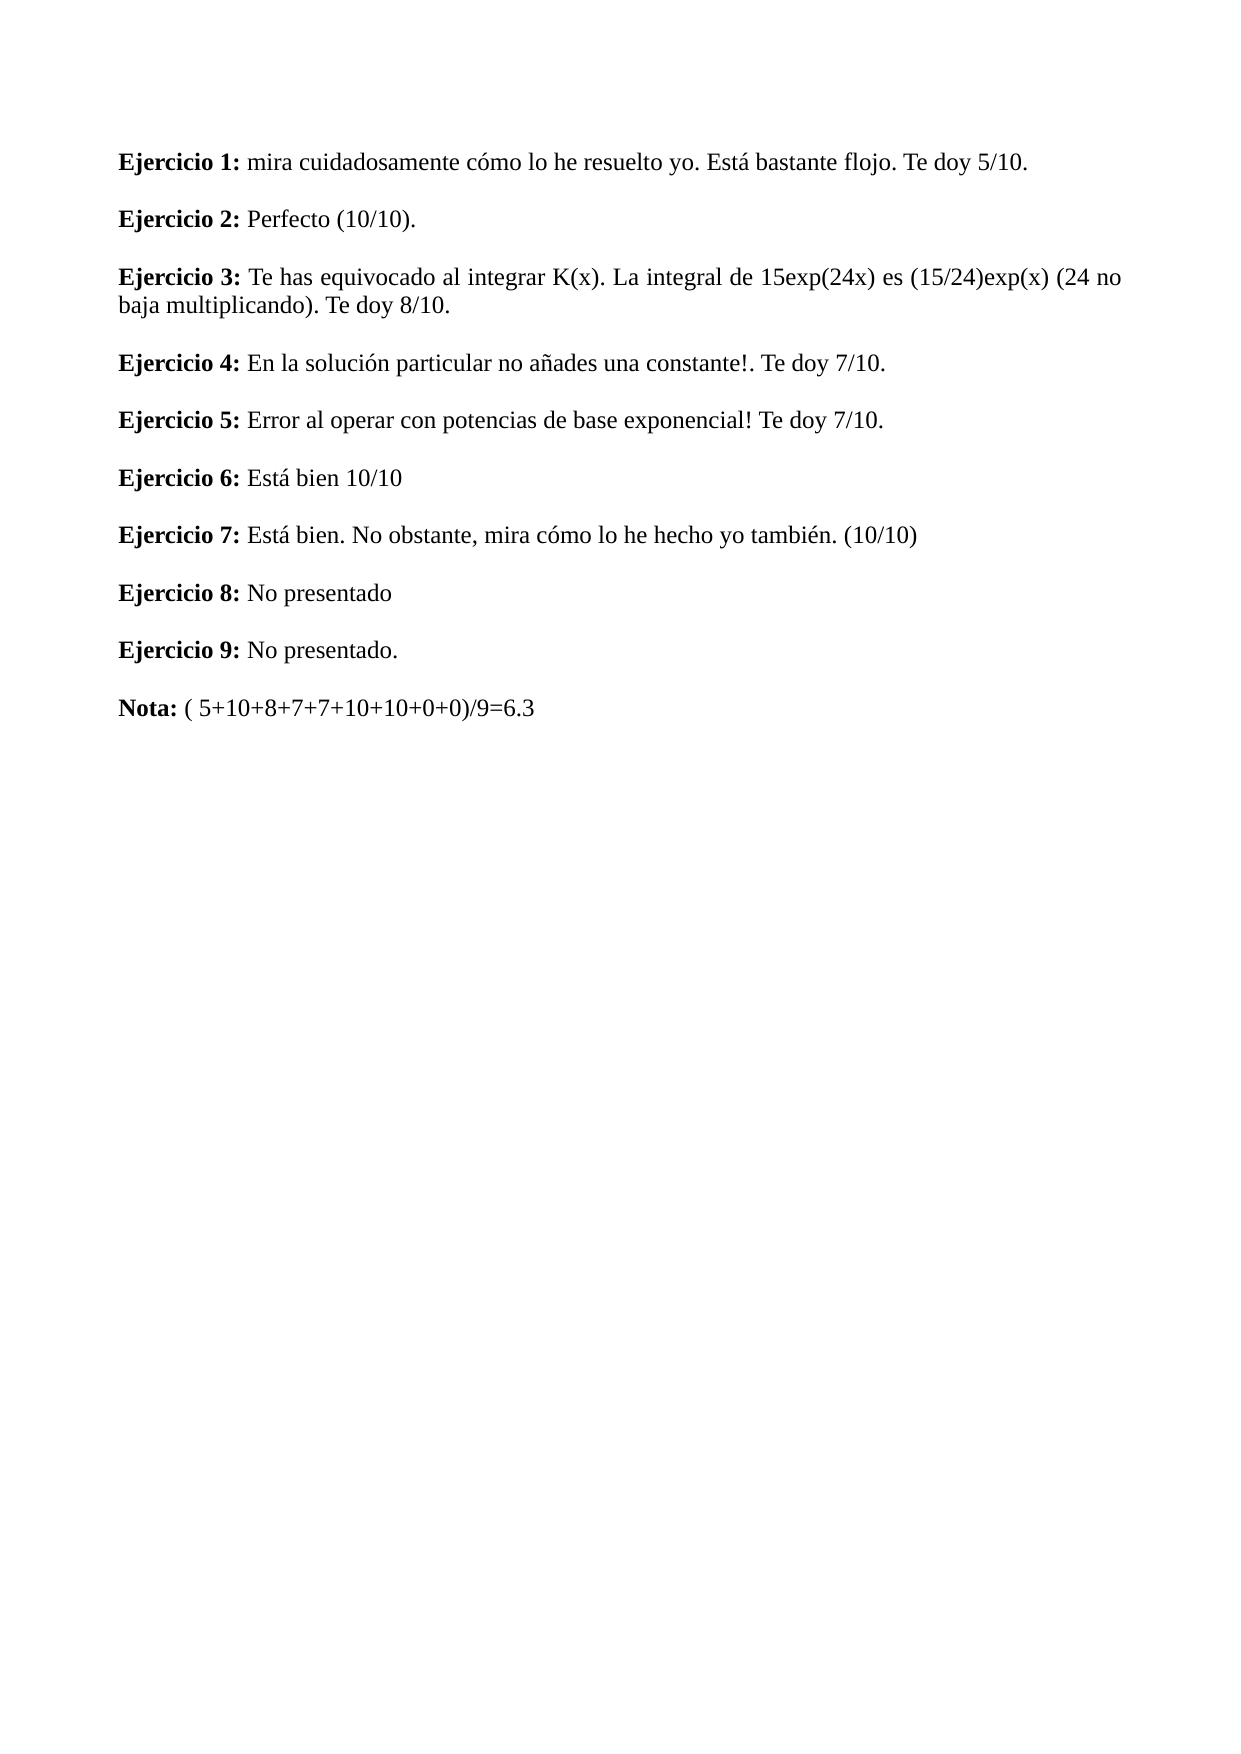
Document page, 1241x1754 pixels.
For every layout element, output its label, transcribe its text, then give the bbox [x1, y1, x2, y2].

text Ejercicio 9: No presentado. [118, 636, 1122, 664]
text Ejercicio 4: En la solución particular no añades una constante!. Te doy 7/10. [118, 348, 1122, 377]
text Ejercicio 2: Perfecto (10/10). [118, 204, 1122, 233]
text Nota: ( 5+10+8+7+7+10+10+0+0)/9=6.3 [118, 693, 1122, 722]
text Ejercicio 6: Está bien 10/10 [118, 463, 1122, 492]
text Ejercicio 3: Te has equivocado al integrar K(x). La integral de 15exp(24x) es (15/24)exp(x) (24 no baja multiplicando). Te doy 8/10. [118, 262, 1122, 319]
text Ejercicio 1: mira cuidadosamente cómo lo he resuelto yo. Está bastante flojo. Te doy 5/10. [118, 147, 1122, 176]
text Ejercicio 5: Error al operar con potencias de base exponencial! Te doy 7/10. [118, 406, 1122, 434]
text Ejercicio 7: Está bien. No obstante, mira cómo lo he hecho yo también. (10/10) [118, 521, 1122, 549]
text Ejercicio 8: No presentado [118, 578, 1122, 607]
